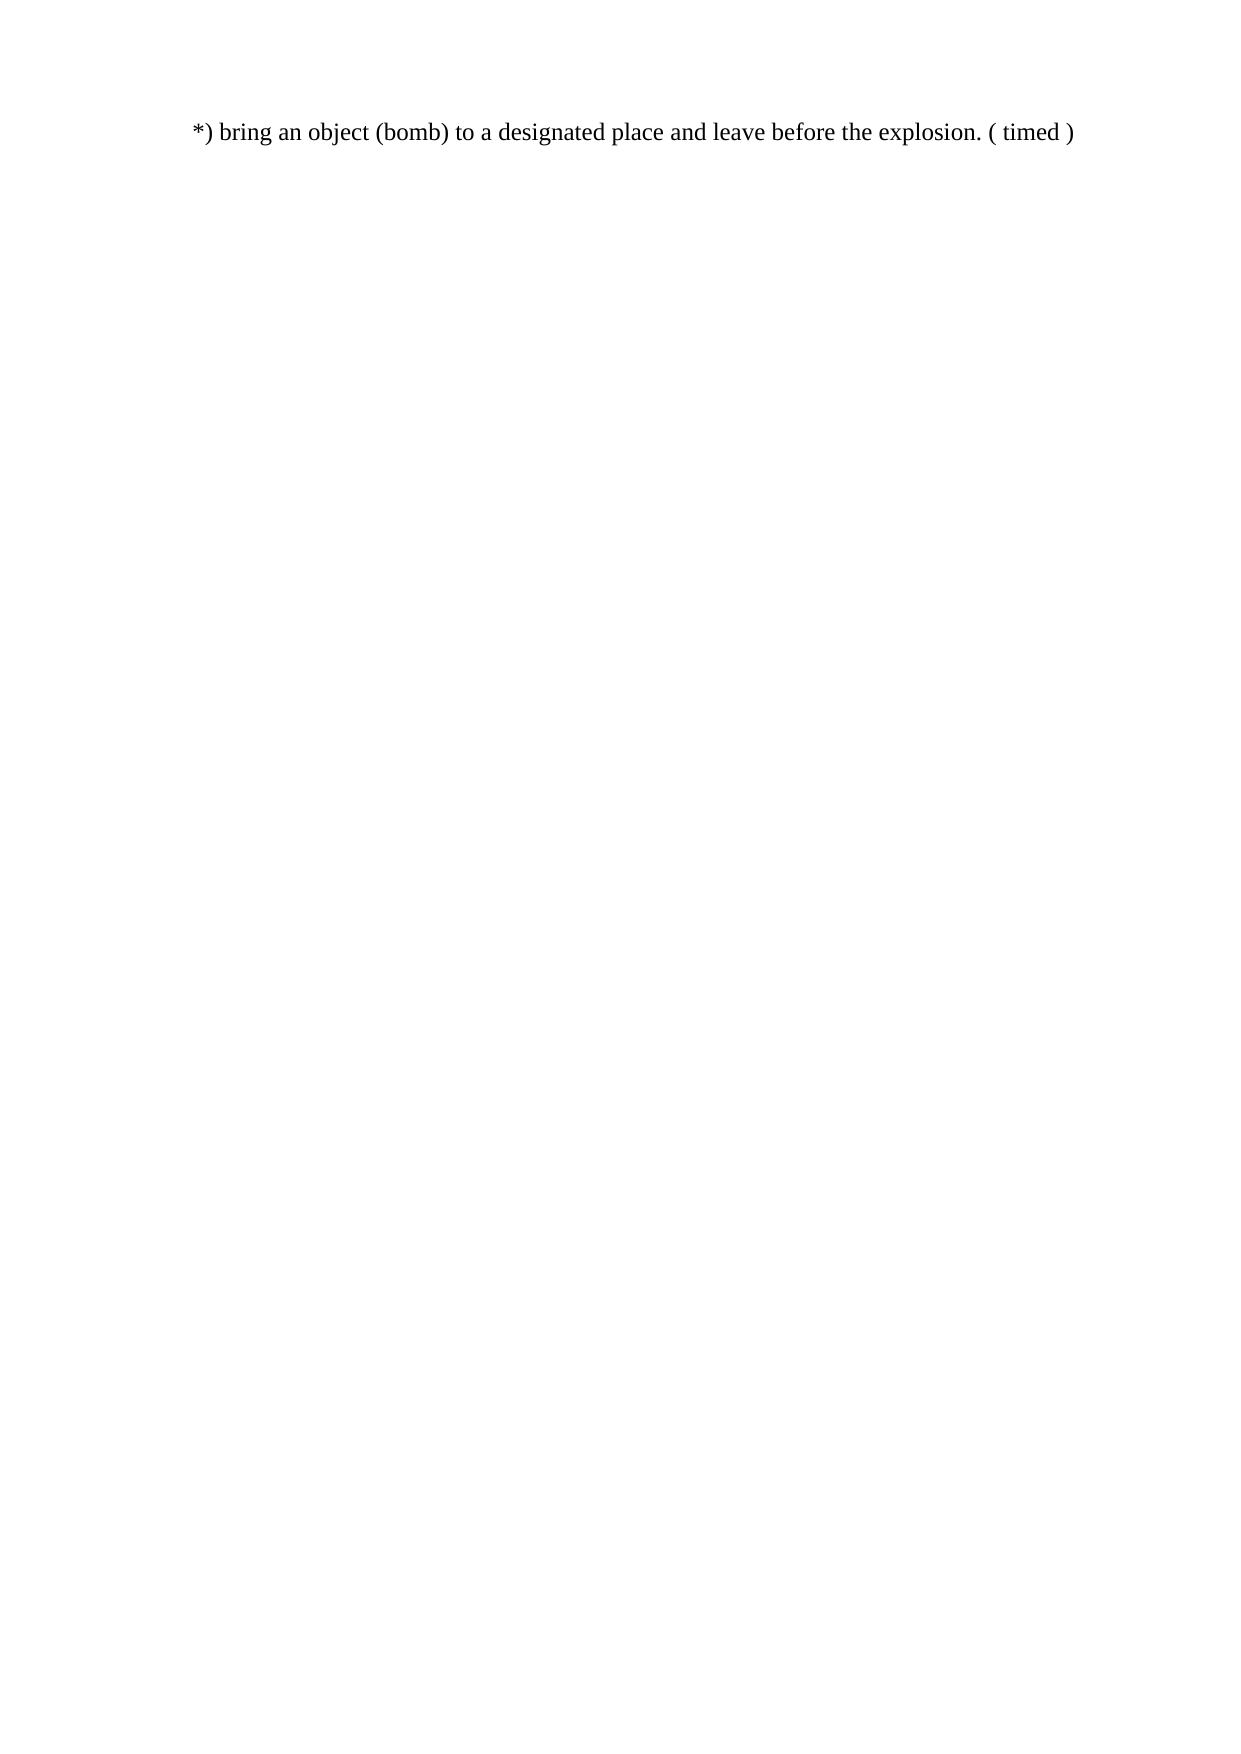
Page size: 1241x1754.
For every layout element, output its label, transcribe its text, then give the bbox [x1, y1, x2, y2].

text *) bring an object (bomb) to a designated place and leave before the explosion. ( timed ) [118, 118, 1122, 146]
